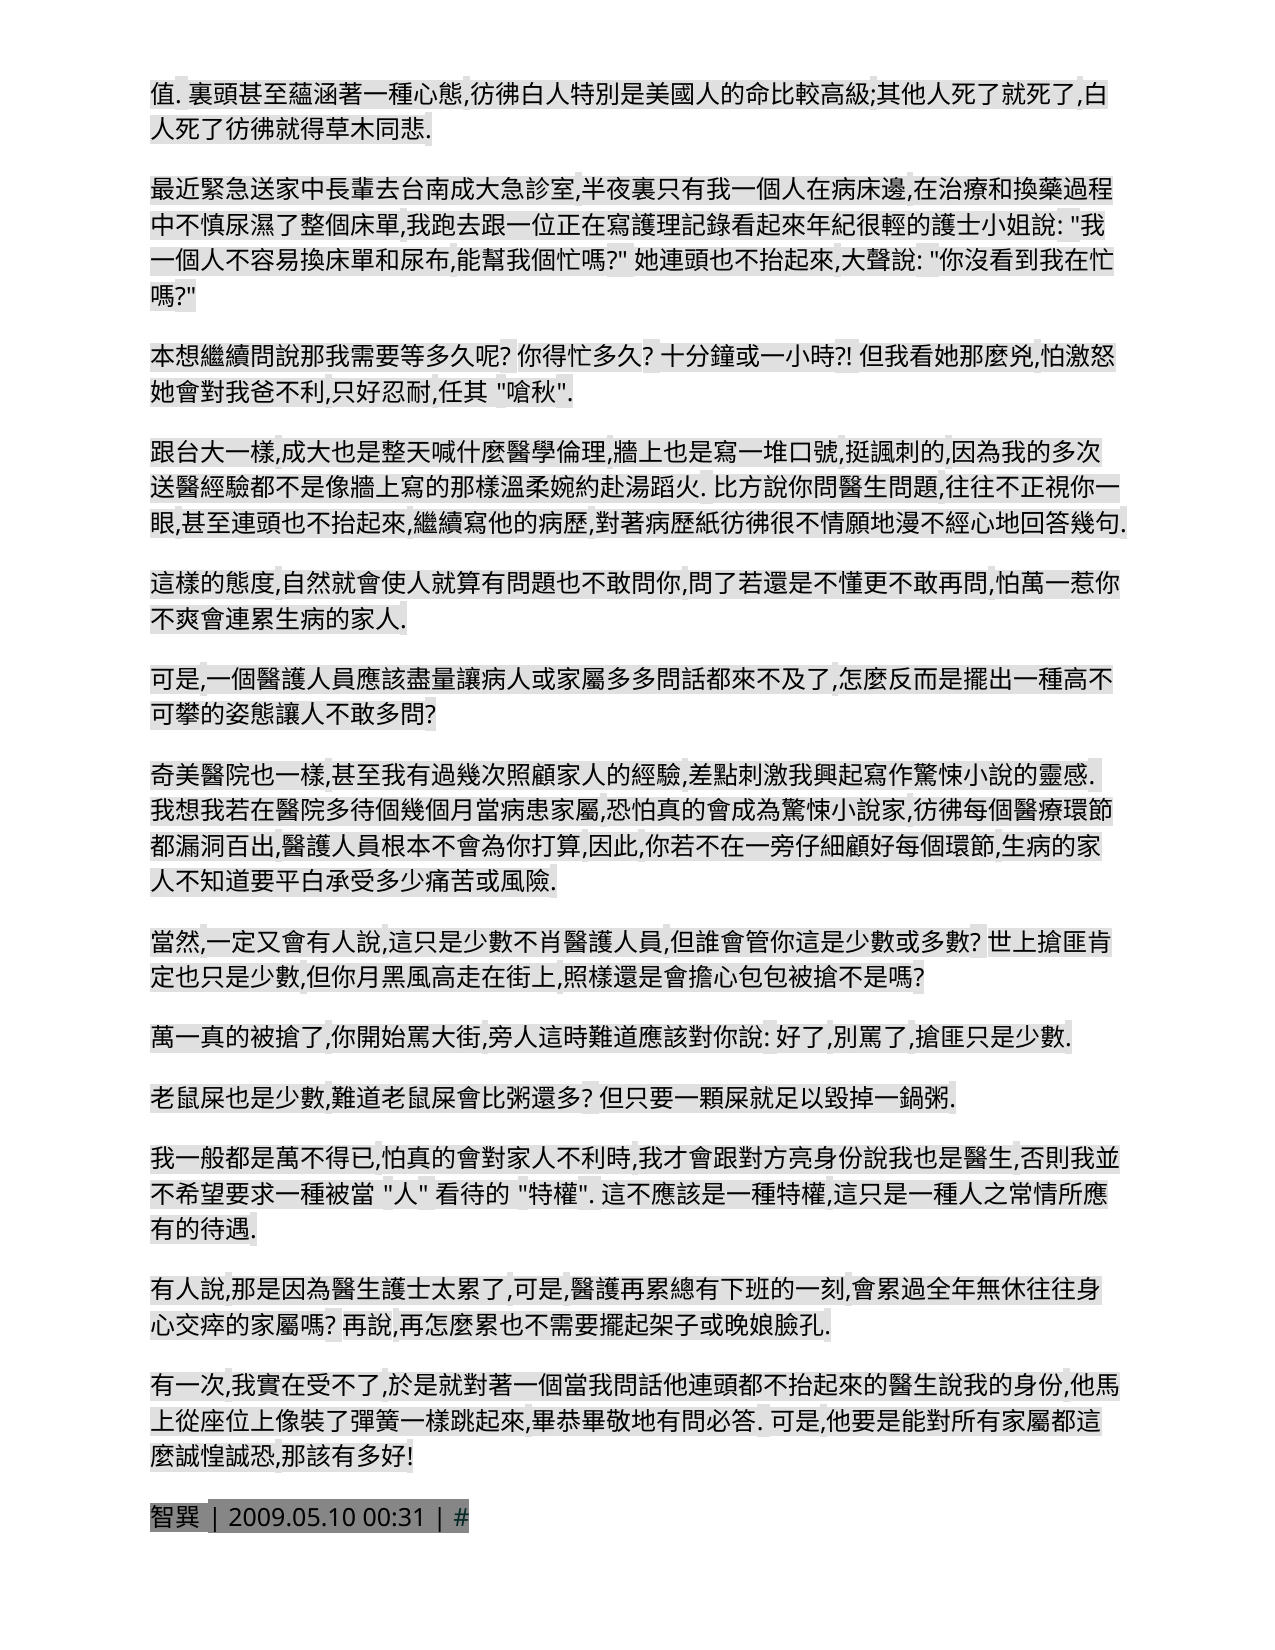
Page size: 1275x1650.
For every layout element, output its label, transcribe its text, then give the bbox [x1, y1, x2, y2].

text 最近緊急送家中長輩去台南成大急診室,半夜裏只有我一個人在病床邊,在治療和換藥過程中不慎尿濕了整個床單,我跑去跟一位正在寫護理記錄看起來年紀很輕的護士小姐說: "我一個人不容易換床單和尿布,能幫我個忙嗎?" 她連頭也不抬起來,大聲說: "你沒看到我在忙嗎?" [150, 171, 1125, 312]
text 有一次,我實在受不了,於是就對著一個當我問話他連頭都不抬起來的醫生說我的身份,他馬上從座位上像裝了彈簧一樣跳起來,畢恭畢敬地有問必答. 可是,他要是能對所有家屬都這麼誠惶誠恐,那該有多好! [150, 1367, 1125, 1473]
text 我一般都是萬不得已,怕真的會對家人不利時,我才會跟對方亮身份說我也是醫生,否則我並不希望要求一種被當 "人" 看待的 "特權". 這不應該是一種特權,這只是一種人之常情所應有的待遇. [150, 1139, 1125, 1246]
text 當然,一定又會有人說,這只是少數不肖醫護人員,但誰會管你這是少數或多數? 世上搶匪肯定也只是少數,但你月黑風高走在街上,照樣還是會擔心包包被搶不是嗎? [150, 923, 1125, 994]
text 有人說,那是因為醫生護士太累了,可是,醫護再累總有下班的一刻,會累過全年無休往往身心交瘁的家屬嗎? 再說,再怎麼累也不需要擺起架子或晚娘臉孔. [150, 1271, 1125, 1342]
text 跟台大一樣,成大也是整天喊什麼醫學倫理,牆上也是寫一堆口號,挺諷刺的,因為我的多次送醫經驗都不是像牆上寫的那樣溫柔婉約赴湯蹈火. 比方說你問醫生問題,往往不正視你一眼,甚至連頭也不抬起來,繼續寫他的病歷,對著病歷紙彷彿很不情願地漫不經心地回答幾句. [150, 433, 1125, 539]
text 奇美醫院也一樣,甚至我有過幾次照顧家人的經驗,差點刺激我興起寫作驚悚小說的靈感. 我想我若在醫院多待個幾個月當病患家屬,恐怕真的會成為驚悚小說家,彷彿每個醫療環節都漏洞百出,醫護人員根本不會為你打算,因此,你若不在一旁仔細顧好每個環節,生病的家人不知道要平白承受多少痛苦或風險. [150, 756, 1125, 898]
text 萬一真的被搶了,你開始罵大街,旁人這時難道應該對你說: 好了,別罵了,搶匪只是少數. [150, 1019, 1125, 1054]
text 本想繼續問說那我需要等多久呢? 你得忙多久? 十分鐘或一小時?! 但我看她那麼兇,怕激怒她會對我爸不利,只好忍耐,任其 "嗆秋". [150, 337, 1125, 408]
text [150, 1533, 1125, 1569]
text 可是,一個醫護人員應該盡量讓病人或家屬多多問話都來不及了,怎麼反而是擺出一種高不可攀的姿態讓人不敢多問? [150, 660, 1125, 731]
text 這樣的態度,自然就會使人就算有問題也不敢問你,問了若還是不懂更不敢再問,怕萬一惹你不爽會連累生病的家人. [150, 564, 1125, 635]
text 老鼠屎也是少數,難道老鼠屎會比粥還多? 但只要一顆屎就足以毀掉一鍋粥. [150, 1079, 1125, 1114]
text 值. 裏頭甚至蘊涵著一種心態,彷彿白人特別是美國人的命比較高級;其他人死了就死了,白人死了彷彿就得草木同悲. [150, 75, 1125, 146]
text 智巽 | 2009.05.10 00:31 | # [150, 1498, 1125, 1533]
